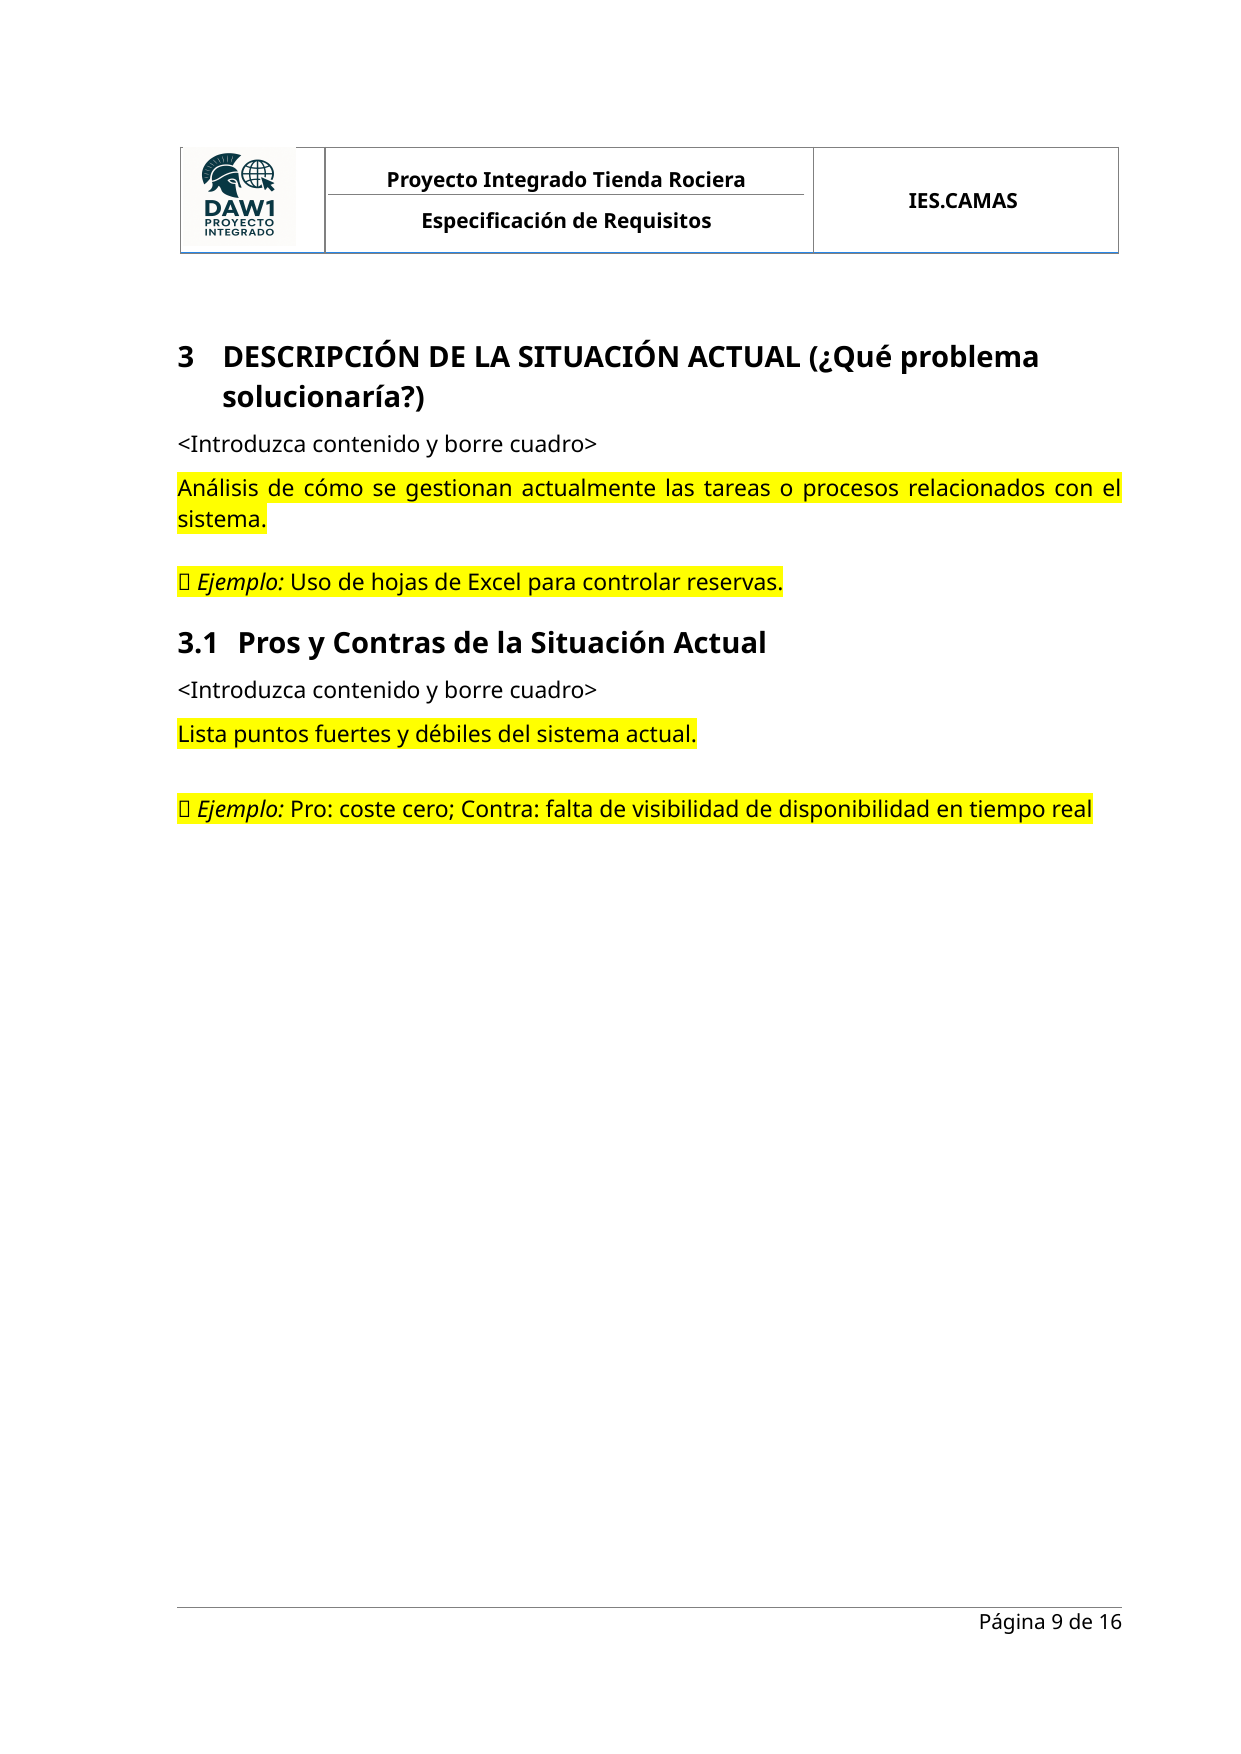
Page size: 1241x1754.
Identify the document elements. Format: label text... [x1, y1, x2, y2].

text Análisis de cómo se gestionan actualmente las tareas o procesos relacionados con el sistema. [177, 472, 1122, 534]
text <Introduzca contenido y borre cuadro> [177, 674, 1122, 706]
picture [183, 147, 296, 246]
subtitle DESCRIPCIÓN DE LA SITUACIÓN ACTUAL (¿Qué problema solucionaría?) [177, 336, 1122, 416]
text Lista puntos fuertes y débiles del sistema actual. [177, 718, 1122, 749]
text 🔹 Ejemplo: Pro: coste cero; Contra: falta de visibilidad de disponibilidad en tiempo real [177, 762, 1122, 824]
subtitle Pros y Contras de la Situación Actual [177, 622, 1122, 662]
text 🔹 Ejemplo: Uso de hojas de Excel para controlar reservas. [177, 534, 1122, 597]
text <Introduzca contenido y borre cuadro> [177, 428, 1122, 459]
